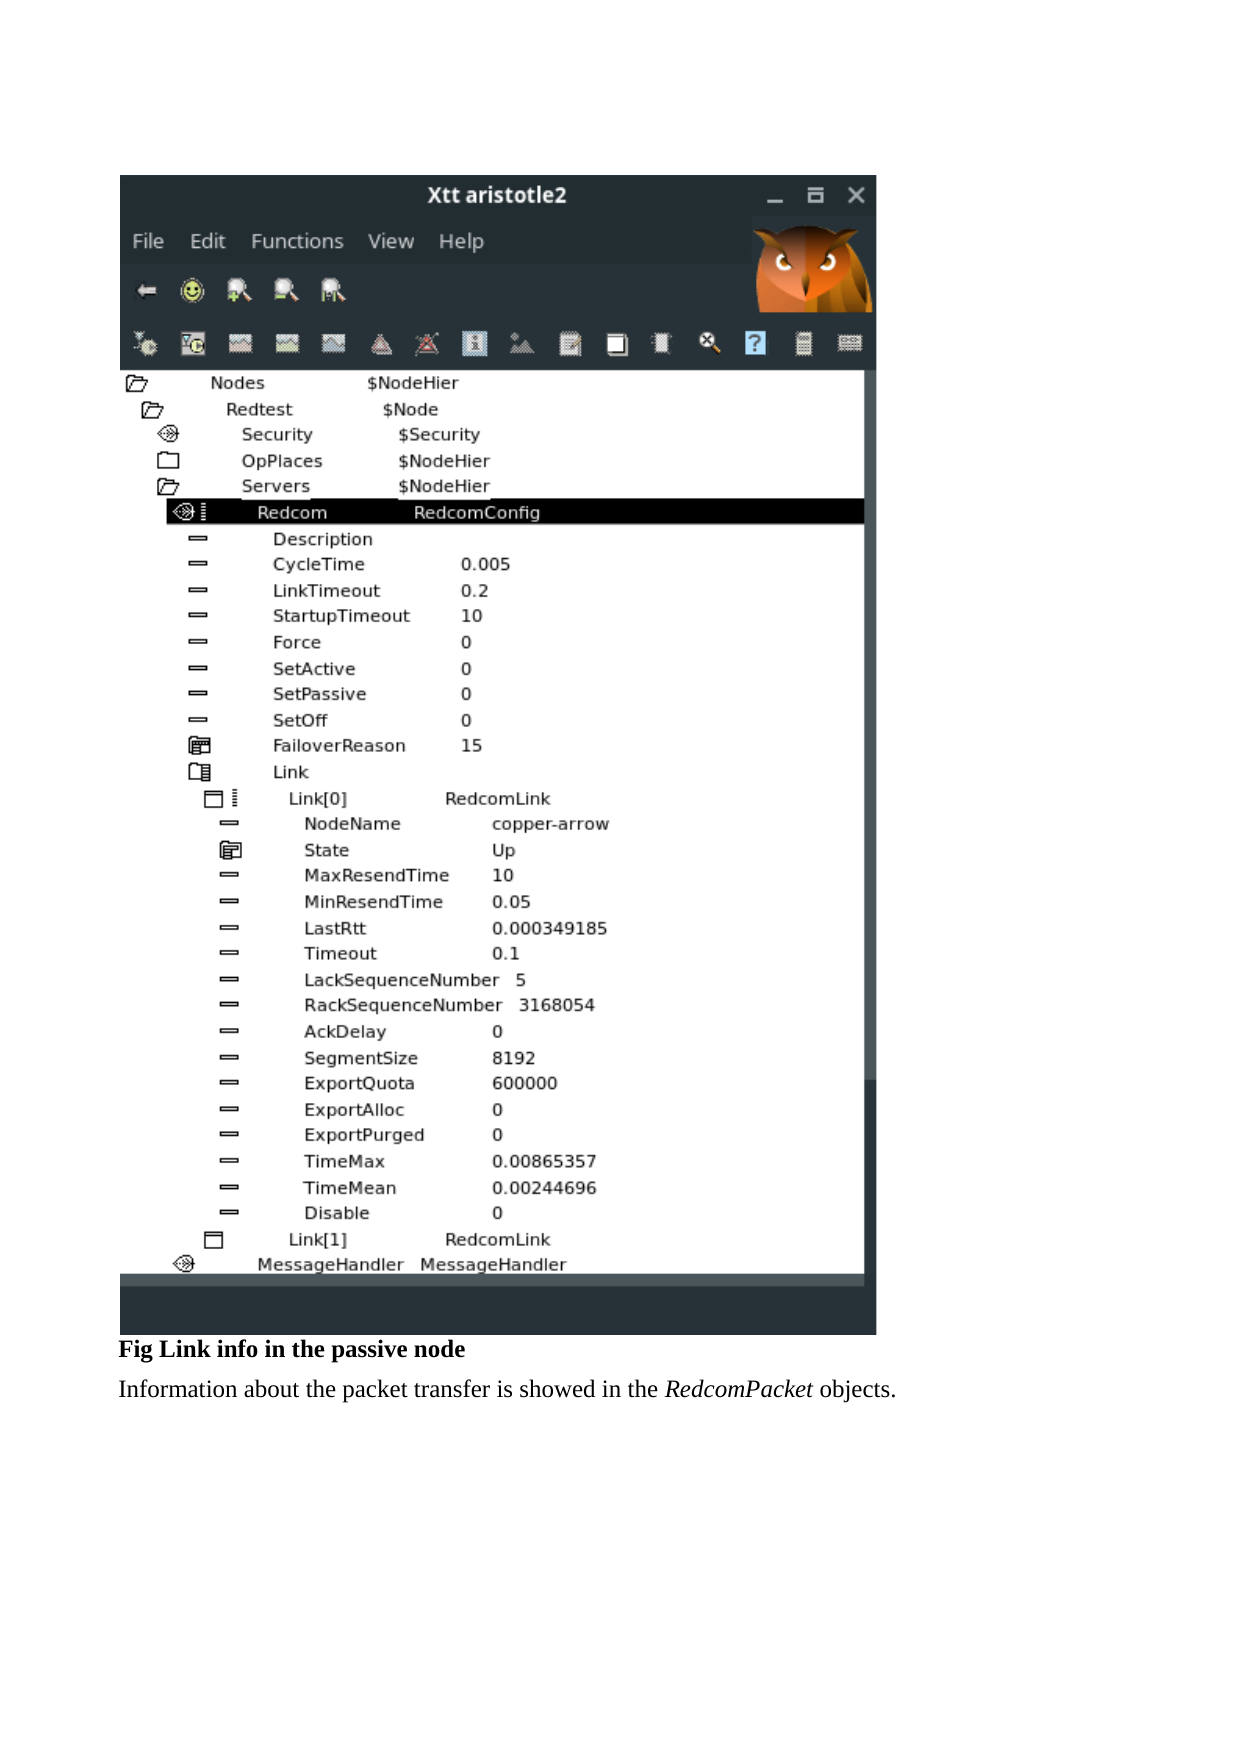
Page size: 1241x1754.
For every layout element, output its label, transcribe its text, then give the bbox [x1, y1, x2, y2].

text Fig Link info in the passive node [118, 175, 1122, 1362]
picture [120, 175, 877, 1335]
text Information about the packet transfer is showed in the RedcomPacket objects. [118, 1375, 1122, 1403]
